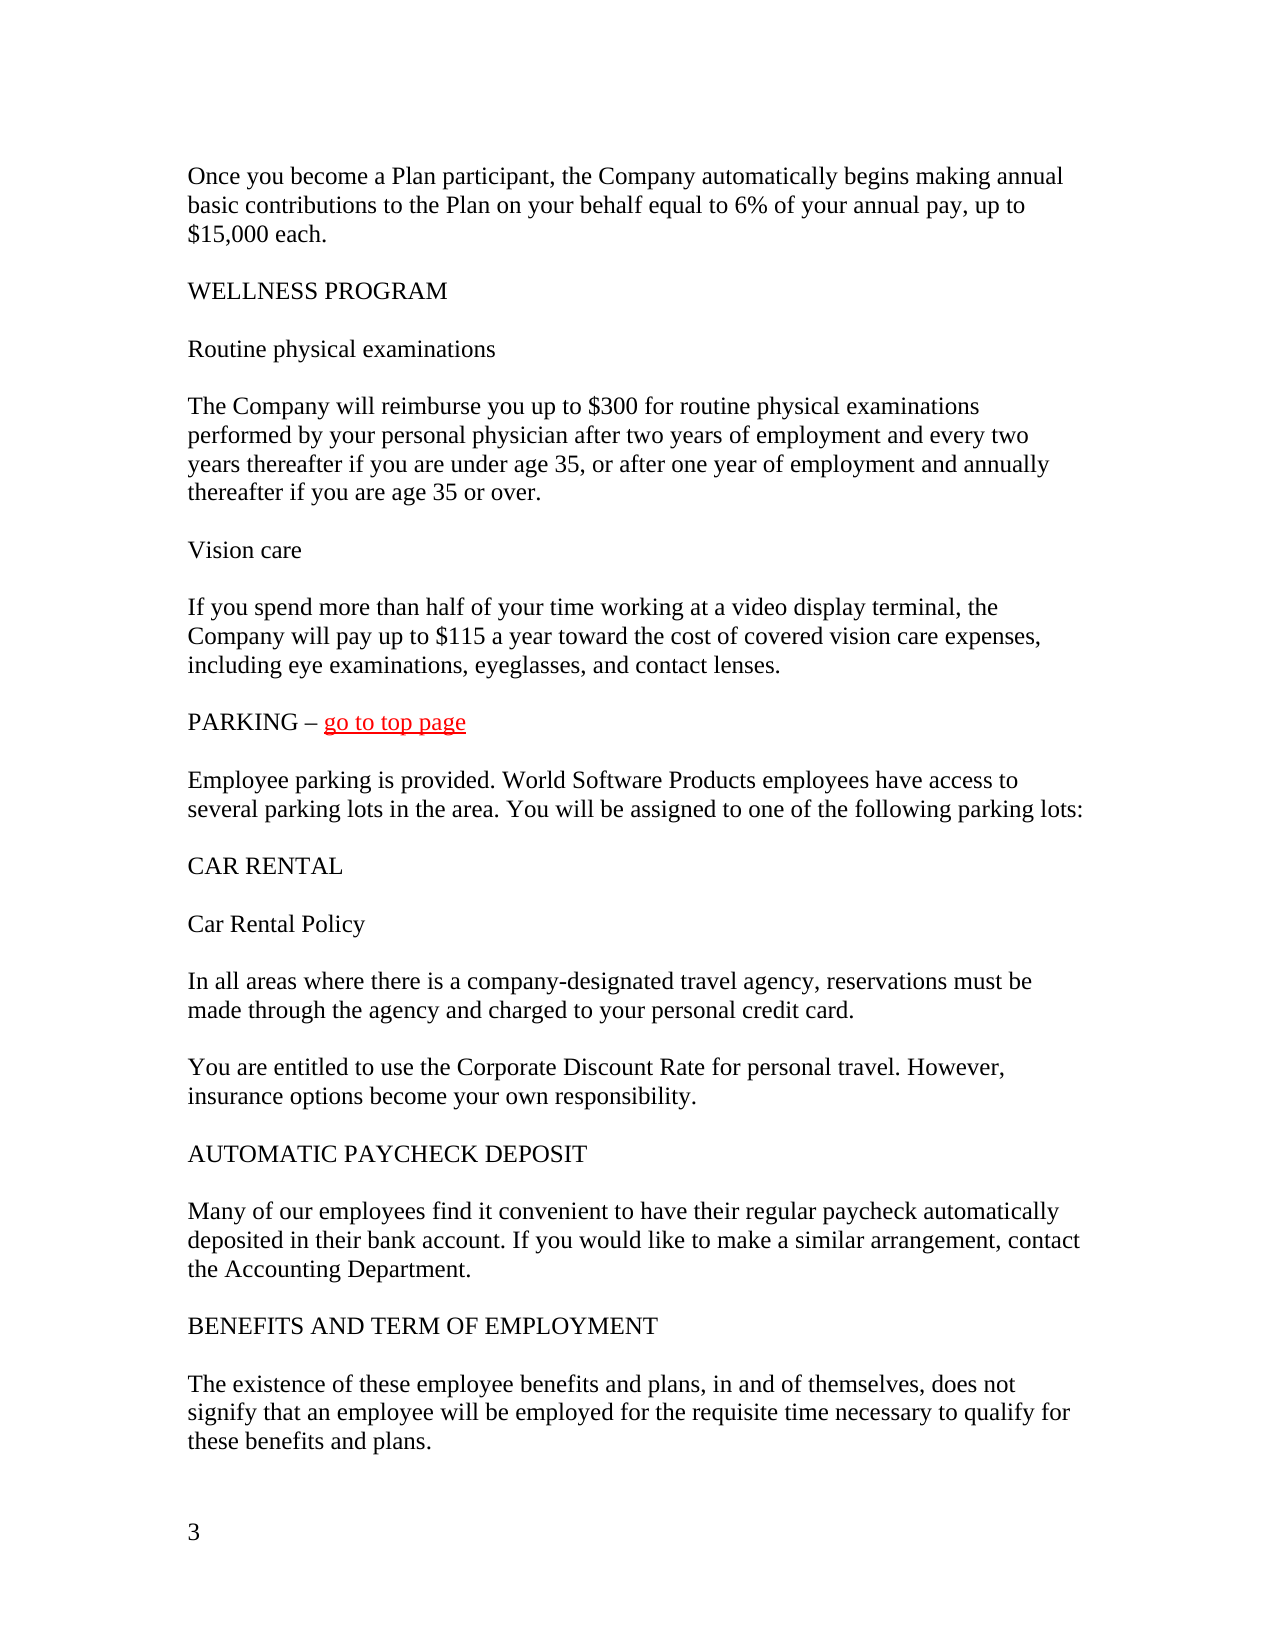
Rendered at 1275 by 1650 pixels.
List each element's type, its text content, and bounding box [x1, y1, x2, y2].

text Car Rental Policy [187, 909, 1087, 937]
text Once you become a Plan participant, the Company automatically begins making annual basic contributions to the Plan on your behalf equal to 6% of your annual pay, up to $15,000 each. [187, 161, 1087, 247]
text AUTOMATIC PAYCHECK DEPOSIT [187, 1139, 1087, 1167]
text In all areas where there is a company-designated travel agency, reservations must be made through the agency and charged to your personal credit card. [187, 966, 1087, 1024]
text Employee parking is provided. World Software Products employees have access to several parking lots in the area. You will be assigned to one of the following parking lots: [187, 765, 1087, 822]
text The existence of these employee benefits and plans, in and of themselves, does not signify that an employee will be employed for the requisite time necessary to qualify for these benefits and plans. [187, 1369, 1087, 1455]
text PARKING – go to top page [187, 707, 1087, 736]
text If you spend more than half of your time working at a video display terminal, the Company will pay up to $115 a year toward the cost of covered vision care expenses, including eye examinations, eyeglasses, and contact lenses. [187, 592, 1087, 679]
text WELLNESS PROGRAM [187, 276, 1087, 305]
text You are entitled to use the Corporate Discount Rate for personal travel. However, insurance options become your own responsibility. [187, 1052, 1087, 1110]
text BENEFITS AND TERM OF EMPLOYMENT [187, 1311, 1087, 1340]
text Vision care [187, 535, 1087, 564]
text Many of our employees find it convenient to have their regular paycheck automatically deposited in their bank account. If you would like to make a similar arrangement, contact the Accounting Department. [187, 1196, 1087, 1282]
text Routine physical examinations [187, 334, 1087, 362]
text CAR RENTAL [187, 851, 1087, 880]
text The Company will reimburse you up to $300 for routine physical examinations performed by your personal physician after two years of employment and every two years thereafter if you are under age 35, or after one year of employment and annually thereafter if you are age 35 or over. [187, 391, 1087, 506]
